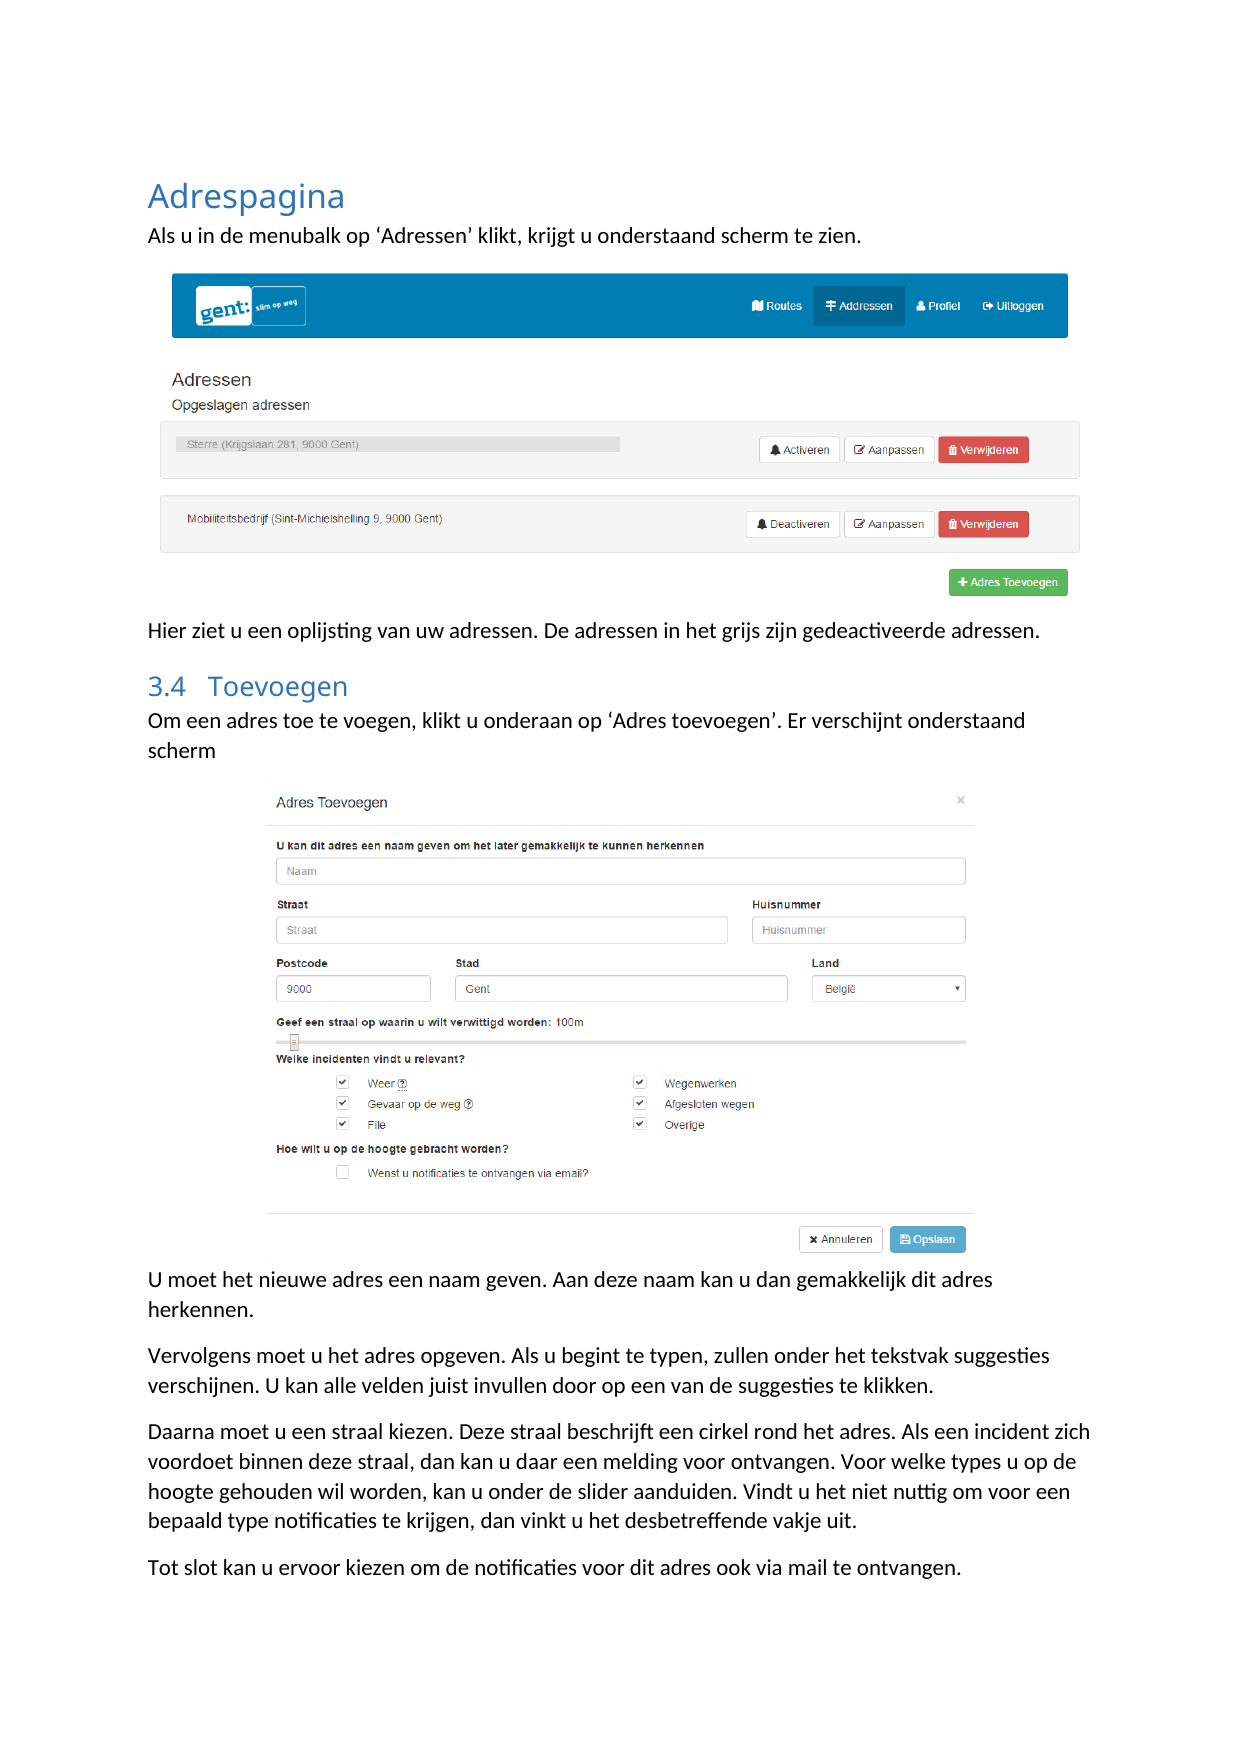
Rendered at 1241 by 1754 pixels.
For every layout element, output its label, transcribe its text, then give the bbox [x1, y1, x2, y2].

text Vervolgens moet u het adres opgeven. Als u begint te typen, zullen onder het tekstvak suggesties verschijnen. U kan alle velden juist invullen door op een van de suggesties te klikken. [148, 1341, 1093, 1399]
subtitle Toevoegen [148, 667, 1093, 704]
text Daarna moet u een straal kiezen. Deze straal beschrijft een cirkel rond het adres. Als een incident zich voordoet binnen deze straal, dan kan u daar een melding voor ontvangen. Voor welke types u op de hoogte gehouden wil worden, kan u onder de slider aanduiden. Vindt u het niet nuttig om voor een bepaald type notificaties te krijgen, dan vinkt u het desbetreffende vakje uit. [148, 1417, 1093, 1534]
text Hier ziet u een oplijsting van uw adressen. De adressen in het grijs zijn gedeactiveerde adressen. [148, 615, 1093, 645]
text Als u in de menubalk op ‘Adressen’ klikt, krijgt u onderstaand scherm te zien. [148, 221, 1093, 249]
text U moet het nieuwe adres een naam geven. Aan deze naam kan u dan gemakkelijk dit adres herkennen. [148, 782, 1093, 1323]
subtitle Adrespagina [148, 173, 1093, 218]
text Om een adres toe te voegen, klikt u onderaan op ‘Adres toevoegen’. Er verschijnt onderstaand scherm [148, 706, 1093, 764]
text Tot slot kan u ervoor kiezen om de notificaties voor dit adres ook via mail te ontvangen. [148, 1553, 1093, 1581]
